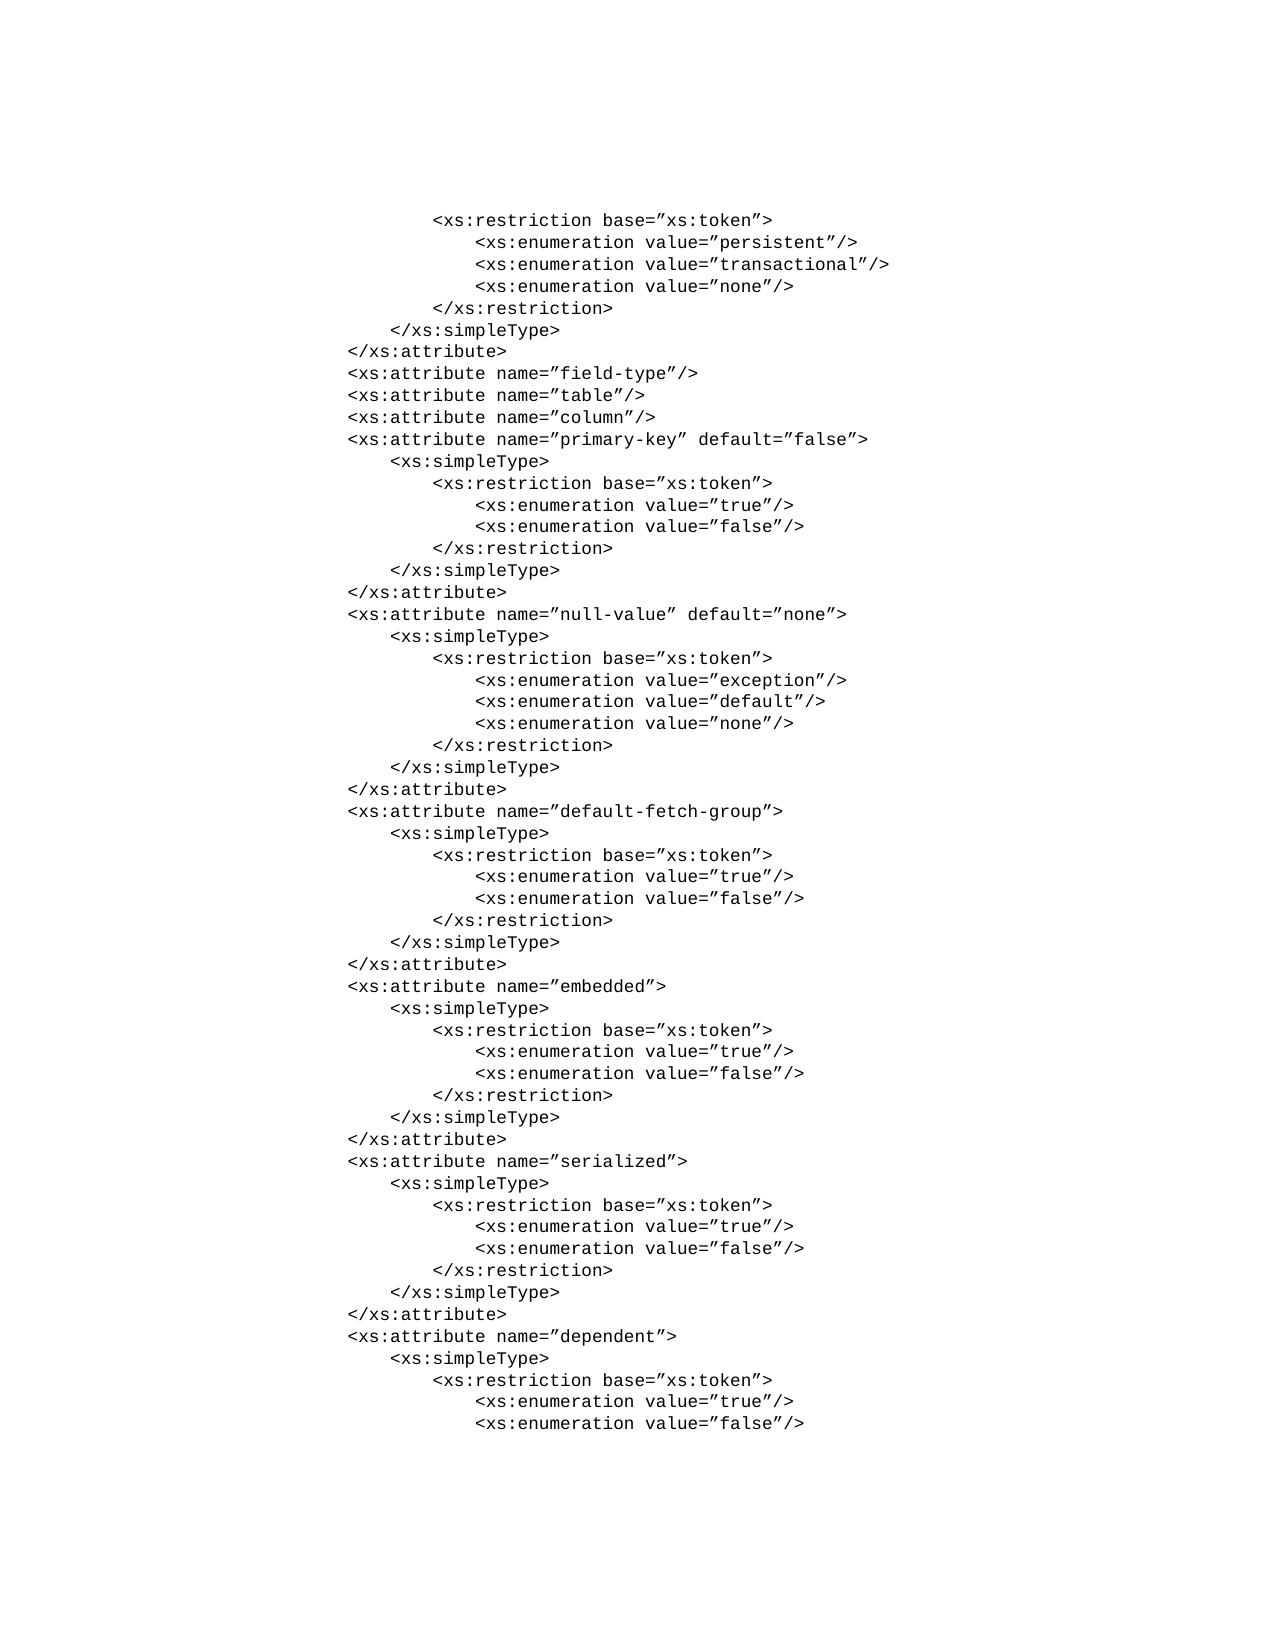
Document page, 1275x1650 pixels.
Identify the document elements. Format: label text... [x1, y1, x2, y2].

text <xs:enumeration value=”true”/> [262, 1216, 1125, 1238]
text <xs:restriction base=”xs:token”> [262, 210, 1125, 232]
text </xs:simpleType> [262, 319, 1125, 341]
text <xs:attribute name=”null-value” default=”none”> [262, 604, 1125, 626]
text <xs:enumeration value=”true”/> [262, 1391, 1125, 1413]
text <xs:restriction base=”xs:token”> [262, 1194, 1125, 1216]
text <xs:attribute name=”field-type”/> [262, 363, 1125, 385]
text </xs:attribute> [262, 1129, 1125, 1151]
text </xs:restriction> [262, 297, 1125, 319]
text <xs:enumeration value=”false”/> [262, 1413, 1125, 1435]
text </xs:restriction> [262, 1085, 1125, 1107]
text <xs:attribute name=”embedded”> [262, 976, 1125, 997]
text <xs:enumeration value=”transactional”/> [262, 254, 1125, 276]
text </xs:attribute> [262, 582, 1125, 604]
text <xs:enumeration value=”true”/> [262, 494, 1125, 516]
text <xs:simpleType> [262, 822, 1125, 844]
text </xs:simpleType> [262, 1107, 1125, 1129]
text <xs:simpleType> [262, 1347, 1125, 1369]
text <xs:enumeration value=”false”/> [262, 516, 1125, 538]
text <xs:enumeration value=”none”/> [262, 276, 1125, 297]
text </xs:restriction> [262, 538, 1125, 560]
text </xs:attribute> [262, 341, 1125, 363]
text </xs:simpleType> [262, 1282, 1125, 1304]
text <xs:attribute name=”primary-key” default=”false”> [262, 429, 1125, 451]
text <xs:enumeration value=”false”/> [262, 1238, 1125, 1260]
text </xs:restriction> [262, 910, 1125, 932]
text <xs:enumeration value=”exception”/> [262, 669, 1125, 691]
text <xs:enumeration value=”true”/> [262, 866, 1125, 888]
text </xs:attribute> [262, 779, 1125, 801]
text <xs:attribute name=”default-fetch-group”> [262, 801, 1125, 822]
text </xs:simpleType> [262, 932, 1125, 954]
text <xs:enumeration value=”persistent”/> [262, 232, 1125, 254]
text <xs:restriction base=”xs:token”> [262, 1019, 1125, 1041]
text </xs:restriction> [262, 735, 1125, 757]
text <xs:attribute name=”column”/> [262, 407, 1125, 429]
text </xs:attribute> [262, 954, 1125, 976]
text <xs:simpleType> [262, 451, 1125, 472]
text </xs:simpleType> [262, 560, 1125, 582]
text <xs:enumeration value=”false”/> [262, 1063, 1125, 1085]
text </xs:restriction> [262, 1260, 1125, 1282]
text <xs:attribute name=”table”/> [262, 385, 1125, 407]
text <xs:restriction base=”xs:token”> [262, 844, 1125, 866]
text <xs:enumeration value=”true”/> [262, 1041, 1125, 1063]
text <xs:simpleType> [262, 626, 1125, 647]
text </xs:simpleType> [262, 757, 1125, 779]
text <xs:restriction base=”xs:token”> [262, 647, 1125, 669]
text <xs:attribute name=”dependent”> [262, 1326, 1125, 1347]
text <xs:simpleType> [262, 1172, 1125, 1194]
text <xs:enumeration value=”default”/> [262, 691, 1125, 713]
text <xs:attribute name=”serialized”> [262, 1151, 1125, 1172]
text <xs:restriction base=”xs:token”> [262, 1369, 1125, 1391]
text <xs:restriction base=”xs:token”> [262, 472, 1125, 494]
text <xs:enumeration value=”none”/> [262, 713, 1125, 735]
text </xs:attribute> [262, 1304, 1125, 1326]
text <xs:enumeration value=”false”/> [262, 888, 1125, 910]
text <xs:simpleType> [262, 997, 1125, 1019]
